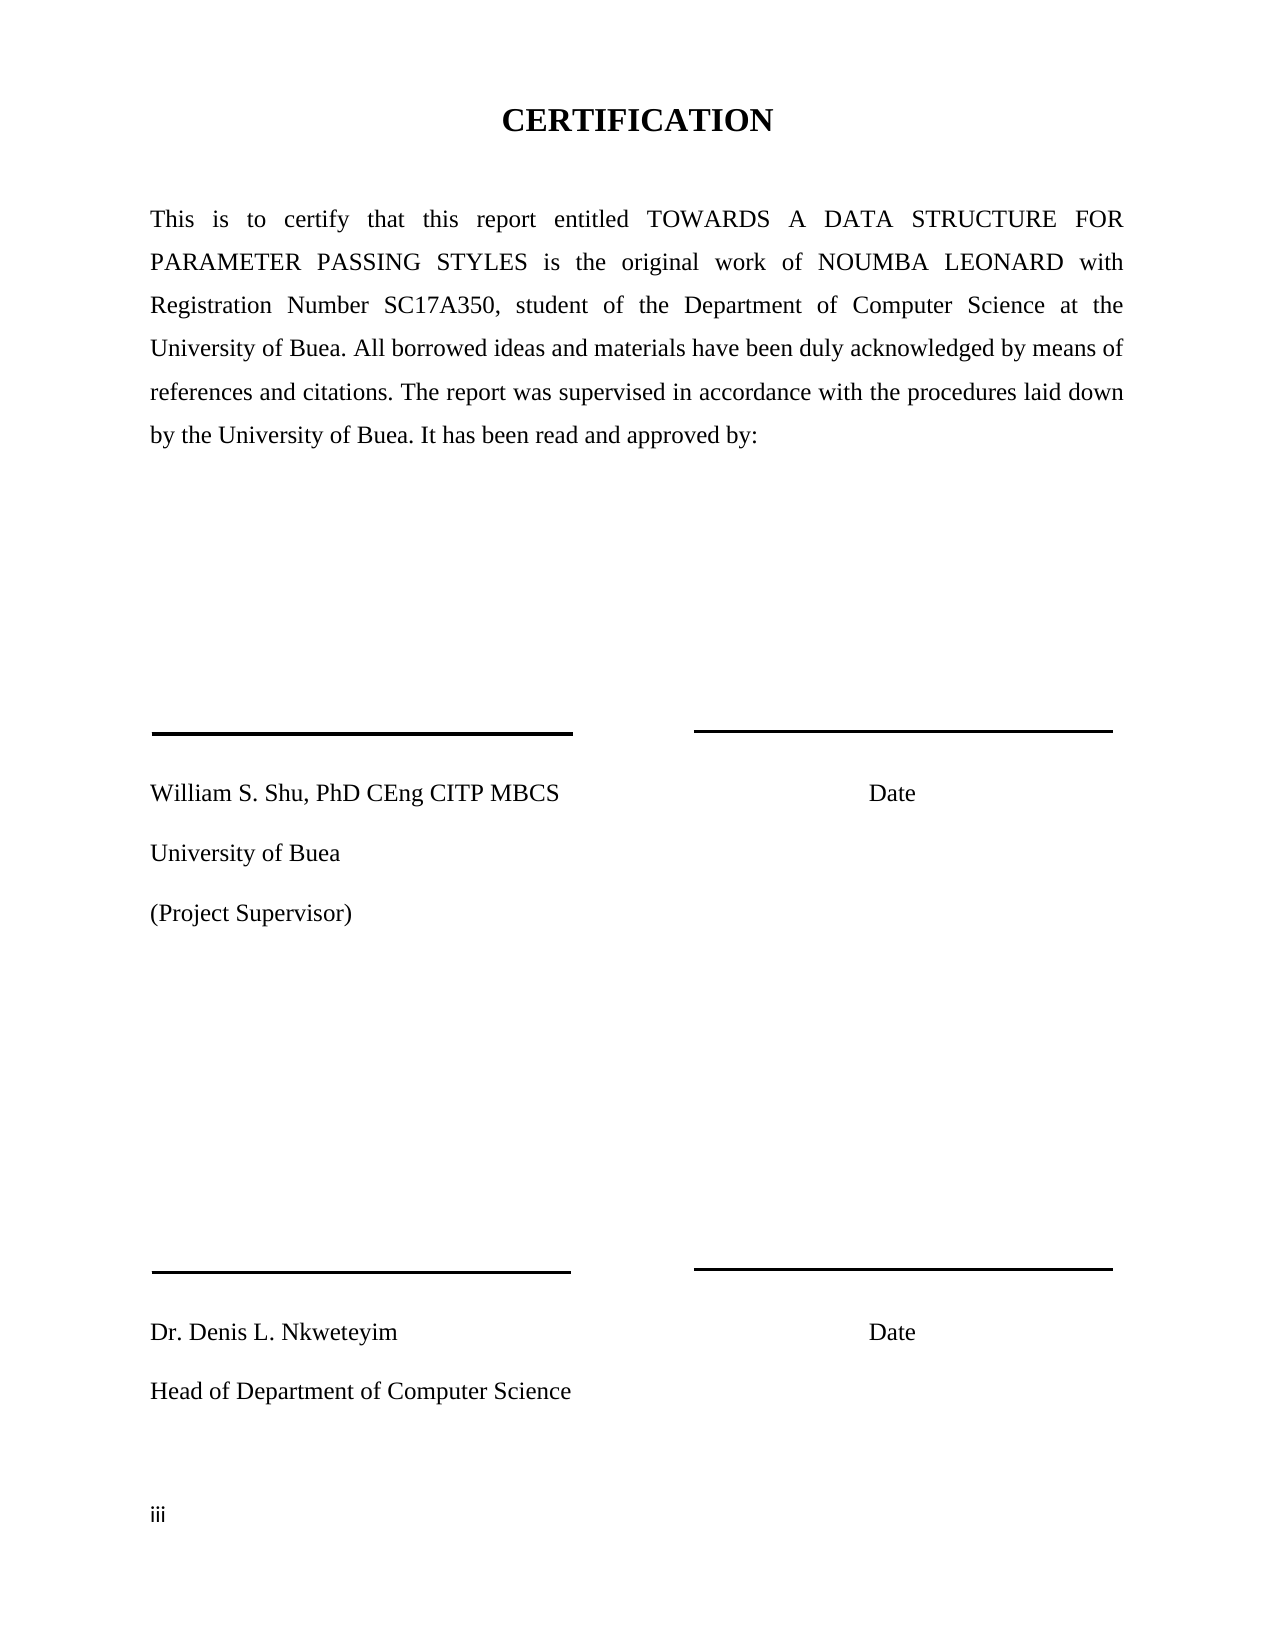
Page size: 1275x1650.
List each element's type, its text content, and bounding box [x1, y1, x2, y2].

text Dr. Denis L. Nkweteyim Date [150, 1317, 1125, 1345]
text William S. Shu, PhD CEng CITP MBCS Date [150, 778, 1125, 807]
text This is to certify that this report entitled TOWARDS A DATA STRUCTURE FOR PARAMETER PASSING STYLES is the original work of NOUMBA LEONARD with Registration Number SC17A350, student of the Department of Computer Science at the University of Buea. All borrowed ideas and materials have been duly acknowledged by means of references and citations. The report was supervised in accordance with the procedures laid down by the University of Buea. It has been read and approved by: [150, 204, 1125, 448]
text (Project Supervisor) [150, 898, 1125, 927]
subtitle CERTIFICATION [150, 100, 1125, 138]
text Head of Department of Computer Science [150, 1376, 1125, 1405]
text University of Buea [150, 838, 1125, 867]
